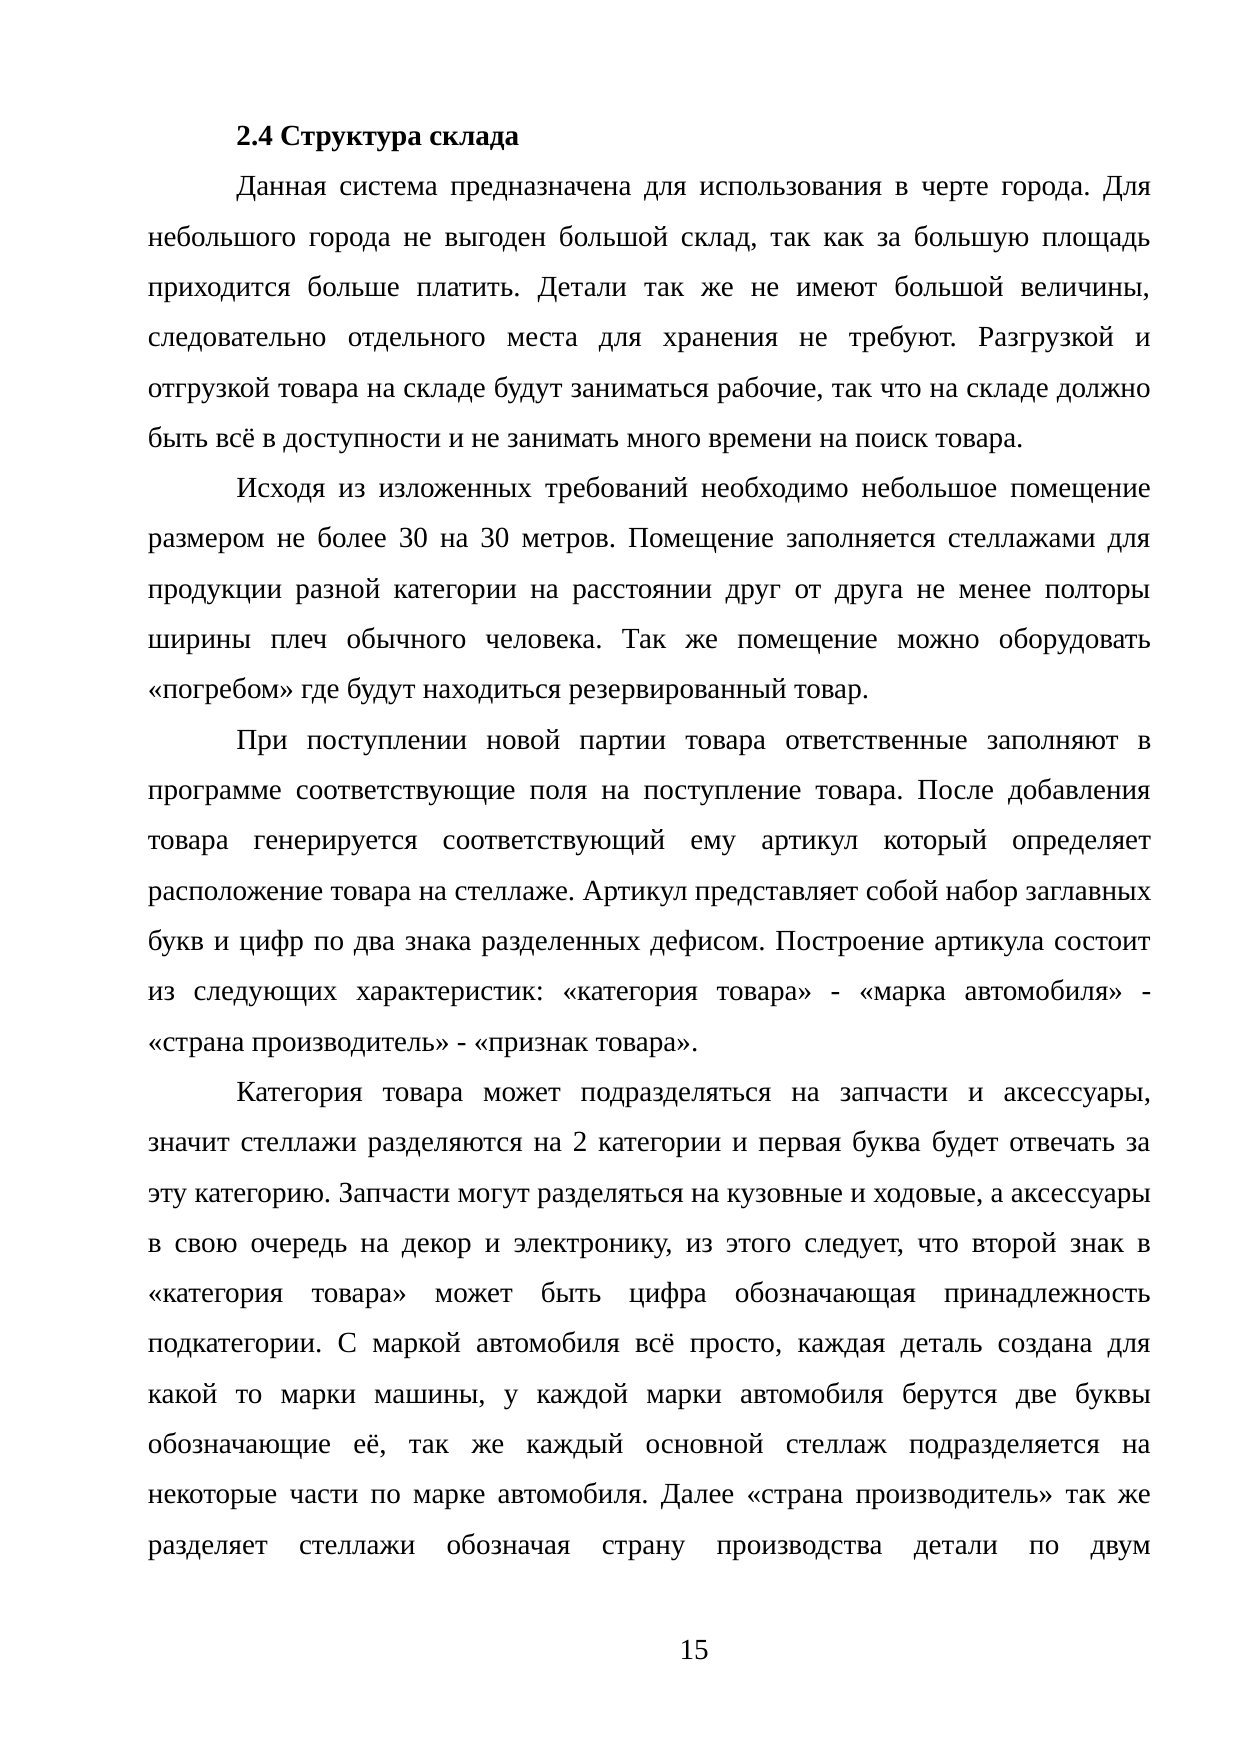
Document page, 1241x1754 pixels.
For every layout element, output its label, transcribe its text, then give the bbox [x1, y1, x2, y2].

text При поступлении новой партии товара ответственные заполняют в программе соответствующие поля на поступление товара. После добавления товара генерируется соответствующий ему артикул который определяет расположение товара на стеллаже. Артикул представляет собой набор заглавных букв и цифр по два знака разделенных дефисом. Построение артикула состоит из следующих характеристик: «категория товара» - «марка автомобиля» - «страна производитель» - «признак товара». [148, 722, 1152, 1057]
text Данная система предназначена для использования в черте города. Для небольшого города не выгоден большой склад, так как за большую площадь приходится больше платить. Детали так же не имеют большой величины, следовательно отдельного места для хранения не требуют. Разгрузкой и отгрузкой товара на складе будут заниматься рабочие, так что на складе должно быть всё в доступности и не занимать много времени на поиск товара. [148, 168, 1152, 453]
subtitle 2.4 Структура склада [148, 118, 1152, 152]
text Исходя из изложенных требований необходимо небольшое помещение размером не более 30 на 30 метров. Помещение заполняется стеллажами для продукции разной категории на расстоянии друг от друга не менее полторы ширины плеч обычного человека. Так же помещение можно оборудовать «погребом» где будут находиться резервированный товар. [148, 470, 1152, 705]
text Категория товара может подразделяться на запчасти и аксессуары, значит стеллажи разделяются на 2 категории и первая буква будет отвечать за эту категорию. Запчасти могут разделяться на кузовные и ходовые, а аксессуары в свою очередь на декор и электронику, из этого следует, что второй знак в «категория товара» может быть цифра обозначающая принадлежность подкатегории. С маркой автомобиля всё просто, каждая деталь создана для какой то марки машины, у каждой марки автомобиля берутся две буквы обозначающие её, так же каждый основной стеллаж подразделяется на некоторые части по марке автомобиля. Далее «страна производитель» так же разделяет стеллажи обозначая страну производства детали по двум [148, 1074, 1152, 1560]
